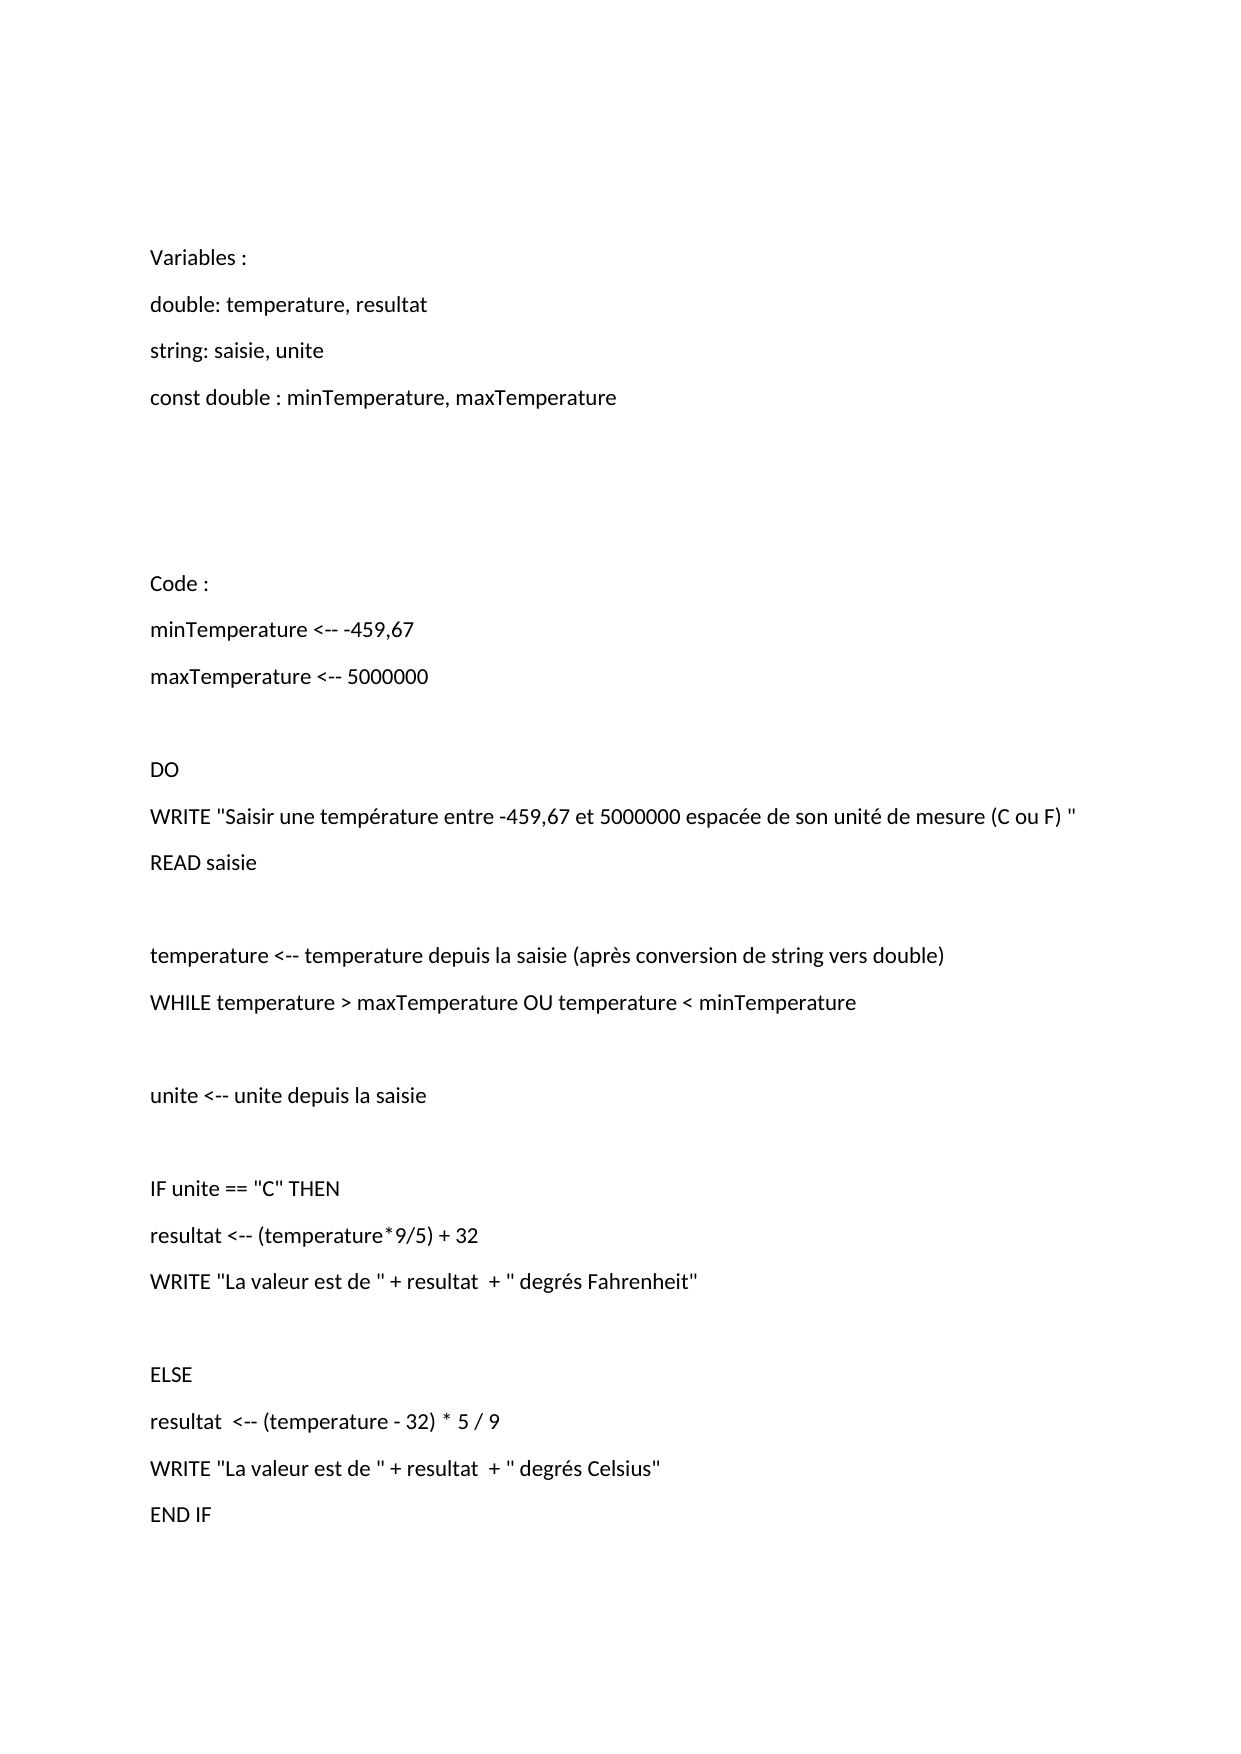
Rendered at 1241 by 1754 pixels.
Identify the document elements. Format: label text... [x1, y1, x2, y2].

text Variables : [150, 243, 1090, 271]
text string: saisie, unite [150, 336, 1090, 364]
text double: temperature, resultat [150, 290, 1090, 318]
text WRITE "Saisir une température entre -459,67 et 5000000 espacée de son unité de mesure (C ou F) " [150, 802, 1090, 830]
text ELSE [150, 1361, 1090, 1389]
text resultat <-- (temperature*9/5) + 32 [150, 1221, 1090, 1249]
text WHILE temperature > maxTemperature OU temperature < minTemperature [150, 988, 1090, 1016]
text WRITE "La valeur est de " + resultat + " degrés Celsius" [150, 1454, 1090, 1482]
text maxTemperature <-- 5000000 [150, 662, 1090, 690]
text temperature <-- temperature depuis la saisie (après conversion de string vers double) [150, 942, 1090, 969]
text DO [150, 755, 1090, 783]
text const double : minTemperature, maxTemperature [150, 383, 1090, 411]
text IF unite == "C" THEN [150, 1174, 1090, 1202]
text minTemperature <-- -459,67 [150, 616, 1090, 644]
text resultat <-- (temperature - 32) * 5 / 9 [150, 1407, 1090, 1435]
text WRITE "La valeur est de " + resultat + " degrés Fahrenheit" [150, 1267, 1090, 1296]
text END IF [150, 1500, 1090, 1528]
text READ saisie [150, 848, 1090, 876]
text Code : [150, 569, 1090, 597]
text unite <-- unite depuis la saisie [150, 1081, 1090, 1109]
